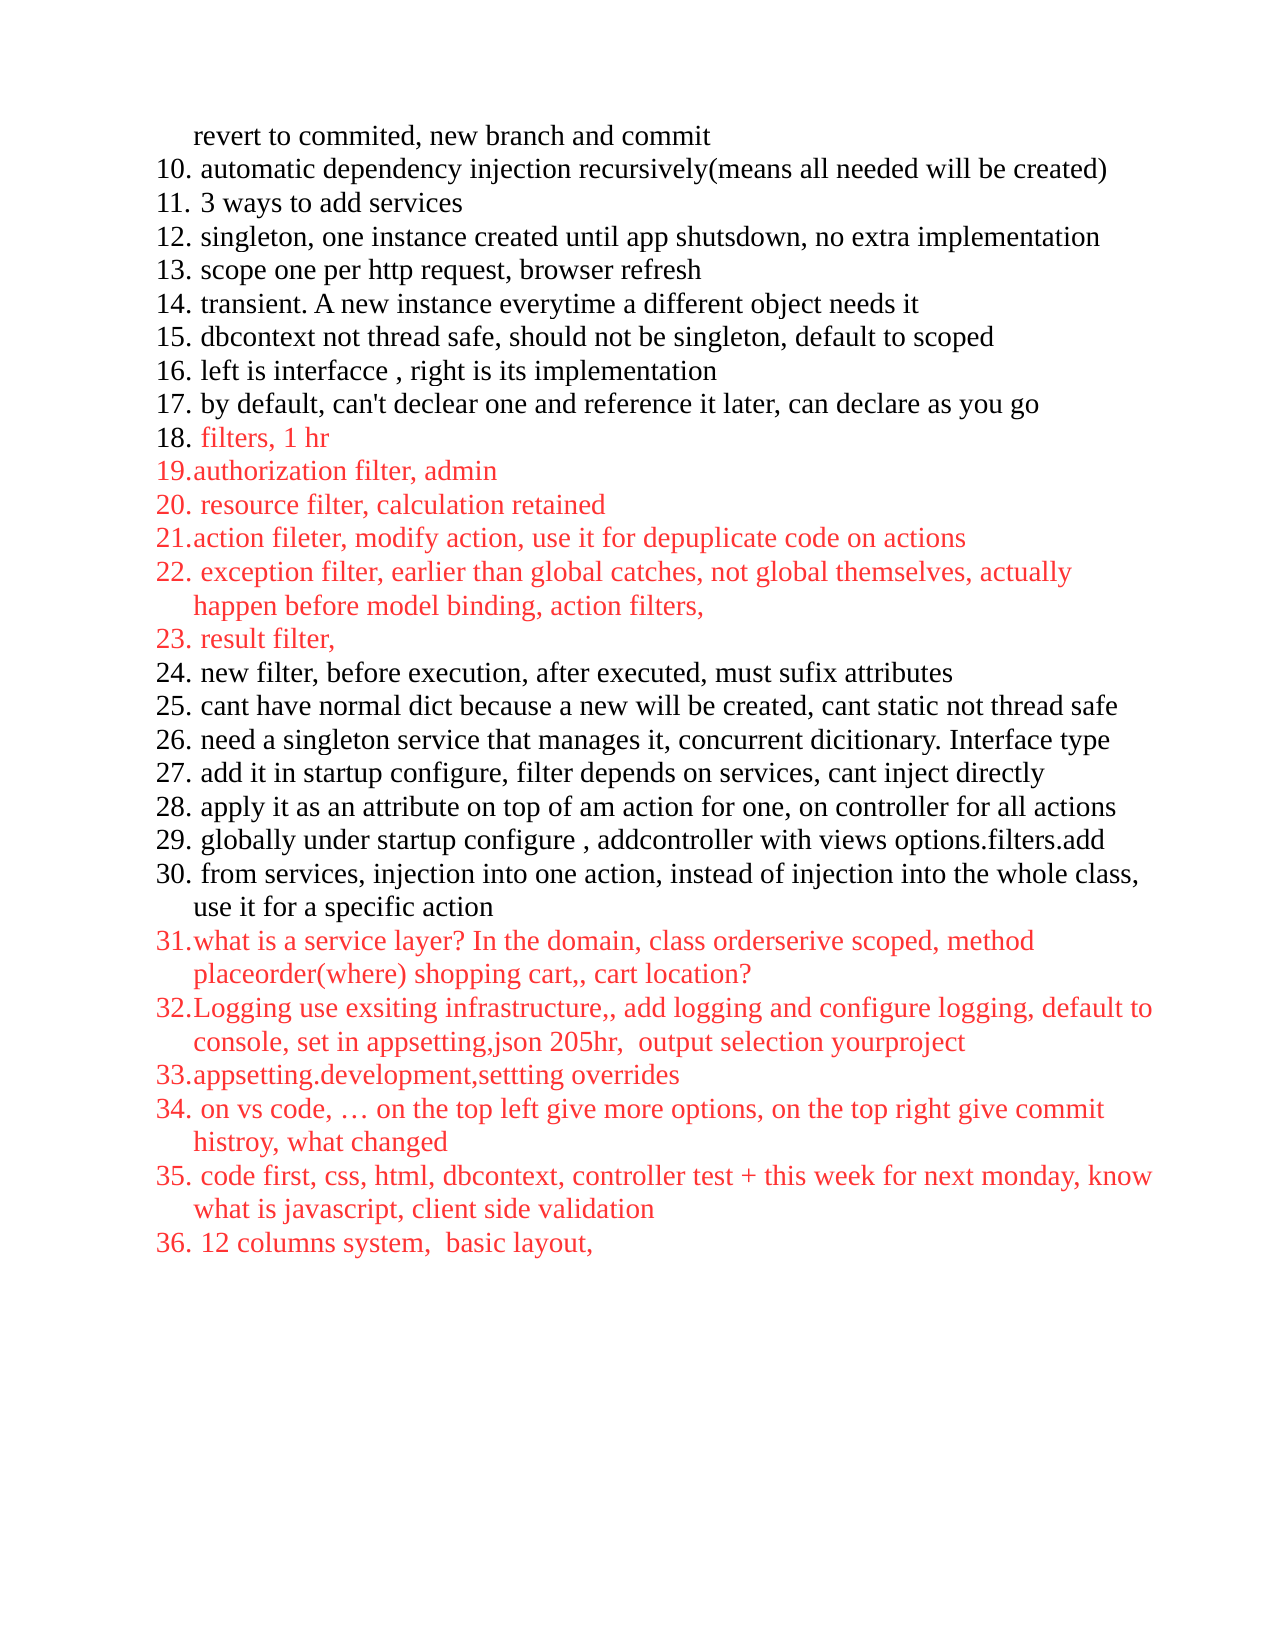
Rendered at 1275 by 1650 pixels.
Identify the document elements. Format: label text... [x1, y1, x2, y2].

list filters, 1 hr [156, 420, 1157, 453]
list by default, can't declear one and reference it later, can declare as you go [156, 386, 1157, 420]
list revert to commited, new branch and commit [156, 118, 1157, 152]
list on vs code, … on the top left give more options, on the top right give commit histroy, what changed [156, 1091, 1157, 1158]
list globally under startup configure , addcontroller with views options.filters.add [156, 822, 1157, 856]
list cant have normal dict because a new will be created, cant static not thread safe [156, 688, 1157, 722]
list 3 ways to add services [156, 185, 1157, 219]
list resource filter, calculation retained [156, 487, 1157, 521]
list new filter, before execution, after executed, must sufix attributes [156, 655, 1157, 688]
list from services, injection into one action, instead of injection into the whole class, use it for a specific action [156, 856, 1157, 923]
list automatic dependency injection recursively(means all needed will be created) [156, 152, 1157, 185]
list 12 columns system, basic layout, [156, 1225, 1157, 1258]
list Logging use exsiting infrastructure,, add logging and configure logging, default to console, set in appsetting,json 205hr, output selection yourproject [156, 990, 1157, 1057]
list appsetting.development,settting overrides [156, 1057, 1157, 1091]
list action fileter, modify action, use it for depuplicate code on actions [156, 521, 1157, 554]
list need a singleton service that manages it, concurrent dicitionary. Interface type [156, 722, 1157, 755]
list left is interfacce , right is its implementation [156, 353, 1157, 386]
list singleton, one instance created until app shutsdown, no extra implementation [156, 219, 1157, 252]
list apply it as an attribute on top of am action for one, on controller for all actions [156, 789, 1157, 822]
list transient. A new instance everytime a different object needs it [156, 286, 1157, 319]
list add it in startup configure, filter depends on services, cant inject directly [156, 755, 1157, 789]
list dbcontext not thread safe, should not be singleton, default to scoped [156, 319, 1157, 353]
list exception filter, earlier than global catches, not global themselves, actually happen before model binding, action filters, [156, 554, 1157, 621]
list result filter, [156, 621, 1157, 655]
list what is a service layer? In the domain, class orderserive scoped, method placeorder(where) shopping cart,, cart location? [156, 923, 1157, 990]
list scope one per http request, browser refresh [156, 252, 1157, 286]
list code first, css, html, dbcontext, controller test + this week for next monday, know what is javascript, client side validation [156, 1158, 1157, 1225]
list authorization filter, admin [156, 453, 1157, 487]
